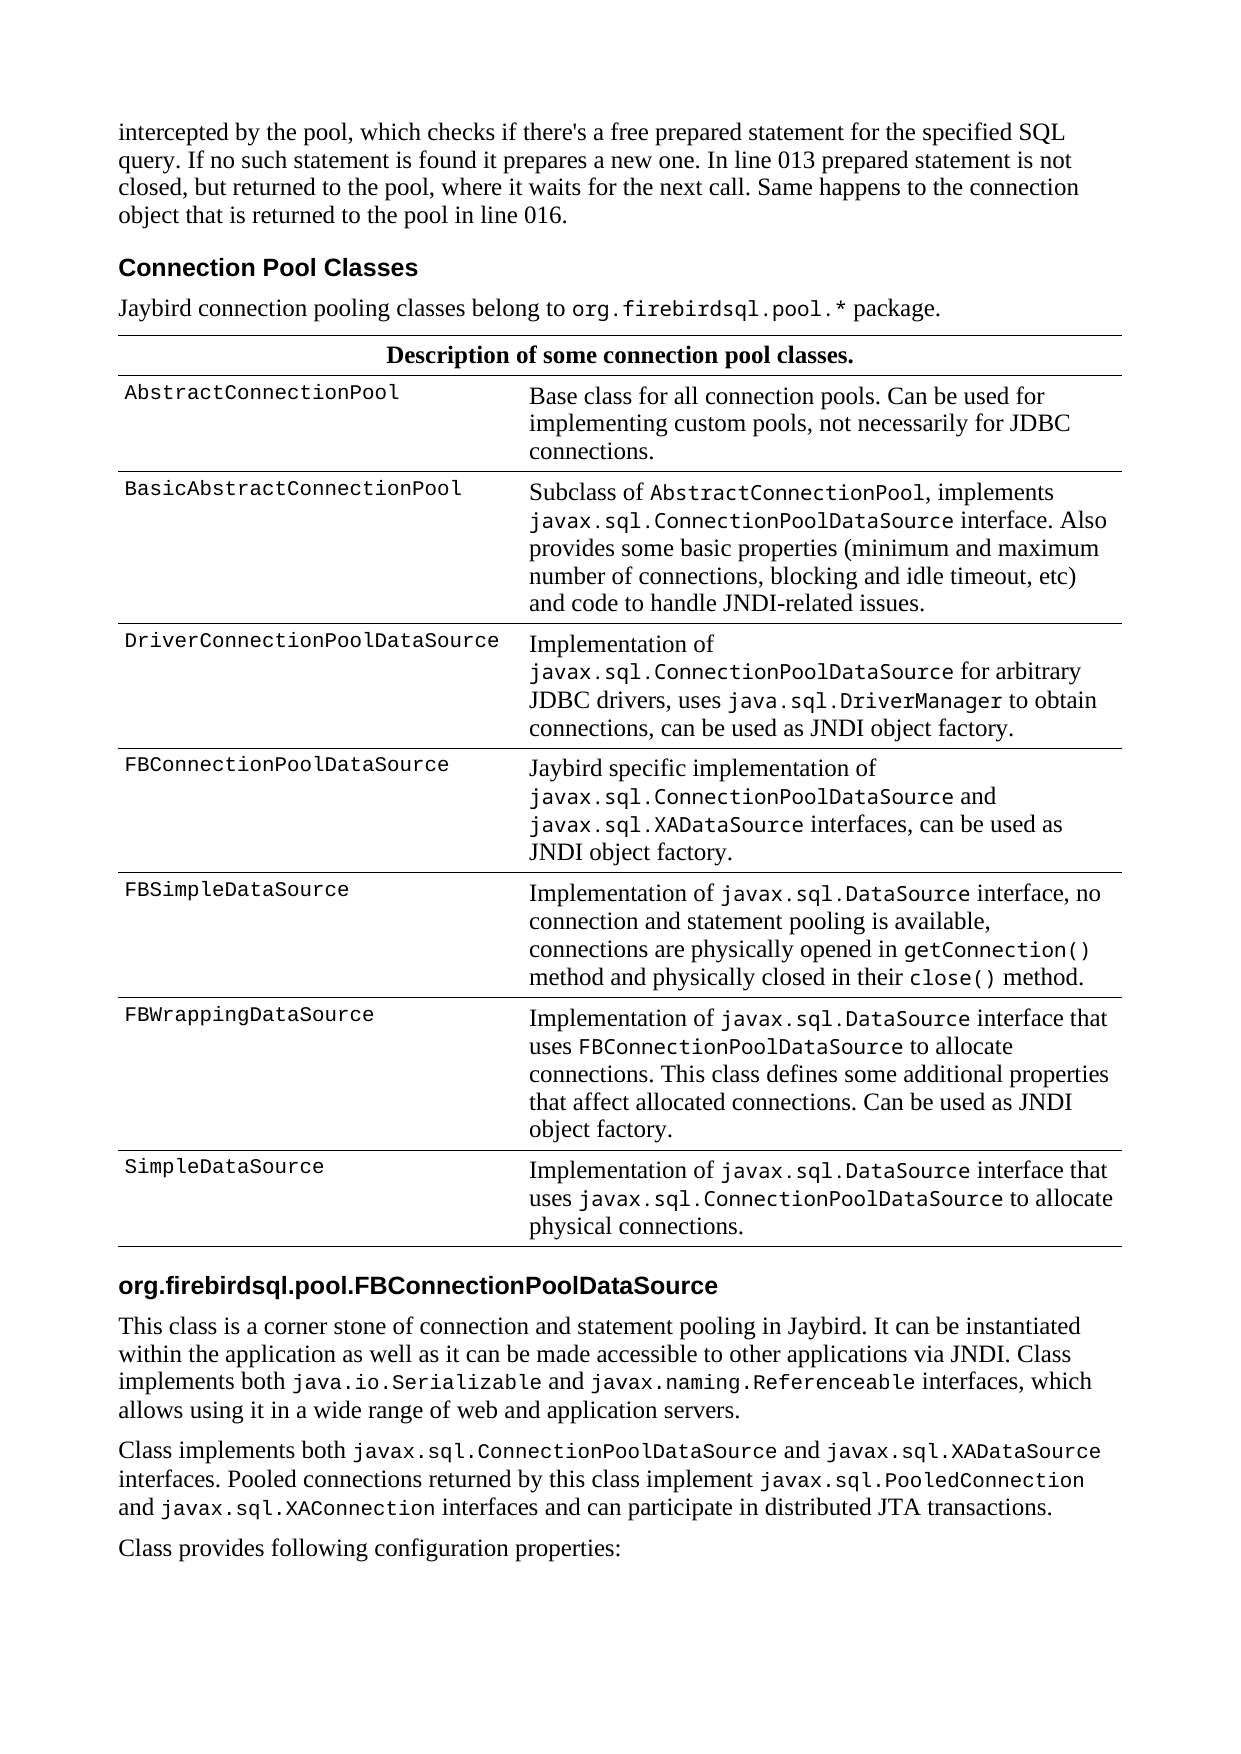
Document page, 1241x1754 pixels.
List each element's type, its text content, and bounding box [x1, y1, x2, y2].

text Jaybird connection pooling classes belong to org.firebirdsql.pool.* package. [118, 294, 1122, 323]
table_cell Subclass of AbstractConnectionPool, implements javax.sql.ConnectionPoolDataSource interface. Also provides some basic properties (minimum and maximum number of connections, blocking and idle timeout, etc) and code to handle JNDI-related issues. [523, 472, 1122, 623]
table_cell FBConnectionPoolDataSource [118, 749, 523, 872]
table_cell DriverConnectionPoolDataSource [118, 624, 523, 748]
text Class implements both javax.sql.ConnectionPoolDataSource and javax.sql.XADataSource interfaces. Pooled connections returned by this class implement javax.sql.PooledConnection and javax.sql.XAConnection interfaces and can participate in distributed JTA transactions. [118, 1436, 1122, 1522]
table_cell FBSimpleDataSource [118, 873, 523, 997]
table_cell SimpleDataSource [118, 1151, 523, 1246]
table_cell Implementation of javax.sql.DataSource interface that uses javax.sql.ConnectionPoolDataSource to allocate physical connections. [523, 1151, 1122, 1246]
subtitle org.firebirdsql.pool.FBConnectionPoolDataSource [118, 1271, 1122, 1299]
table_cell FBWrappingDataSource [118, 998, 523, 1150]
table_cell Implementation of javax.sql.ConnectionPoolDataSource for arbitrary JDBC drivers, uses java.sql.DriverManager to obtain connections, can be used as JNDI object factory. [523, 624, 1122, 748]
table_header Description of some connection pool classes. [118, 336, 1122, 375]
table_cell Implementation of javax.sql.DataSource interface, no connection and statement pooling is available, connections are physically opened in getConnection() method and physically closed in their close() method. [523, 873, 1122, 997]
table_cell Base class for all connection pools. Can be used for implementing custom pools, not necessarily for JDBC connections. [523, 376, 1122, 471]
table_cell AbstractConnectionPool [118, 376, 523, 471]
table_cell BasicAbstractConnectionPool [118, 472, 523, 623]
text This class is a corner stone of connection and statement pooling in Jaybird. It can be instantiated within the application as well as it can be made accessible to other applications via JNDI. Class implements both java.io.Serializable and javax.naming.Referenceable interfaces, which allows using it in a wide range of web and application servers. [118, 1312, 1122, 1424]
table_cell Jaybird specific implementation of javax.sql.ConnectionPoolDataSource and javax.sql.XADataSource interfaces, can be used as JNDI object factory. [523, 749, 1122, 872]
text intercepted by the pool, which checks if there's a free prepared statement for the specified SQL query. If no such statement is found it prepares a new one. In line 013 prepared statement is not closed, but returned to the pool, where it waits for the next call. Same happens to the connection object that is returned to the pool in line 016. [118, 118, 1122, 229]
subtitle Connection Pool Classes [118, 254, 1122, 282]
table_cell Implementation of javax.sql.DataSource interface that uses FBConnectionPoolDataSource to allocate connections. This class defines some additional properties that affect allocated connections. Can be used as JNDI object factory. [523, 998, 1122, 1150]
text Class provides following configuration properties: [118, 1534, 1122, 1562]
